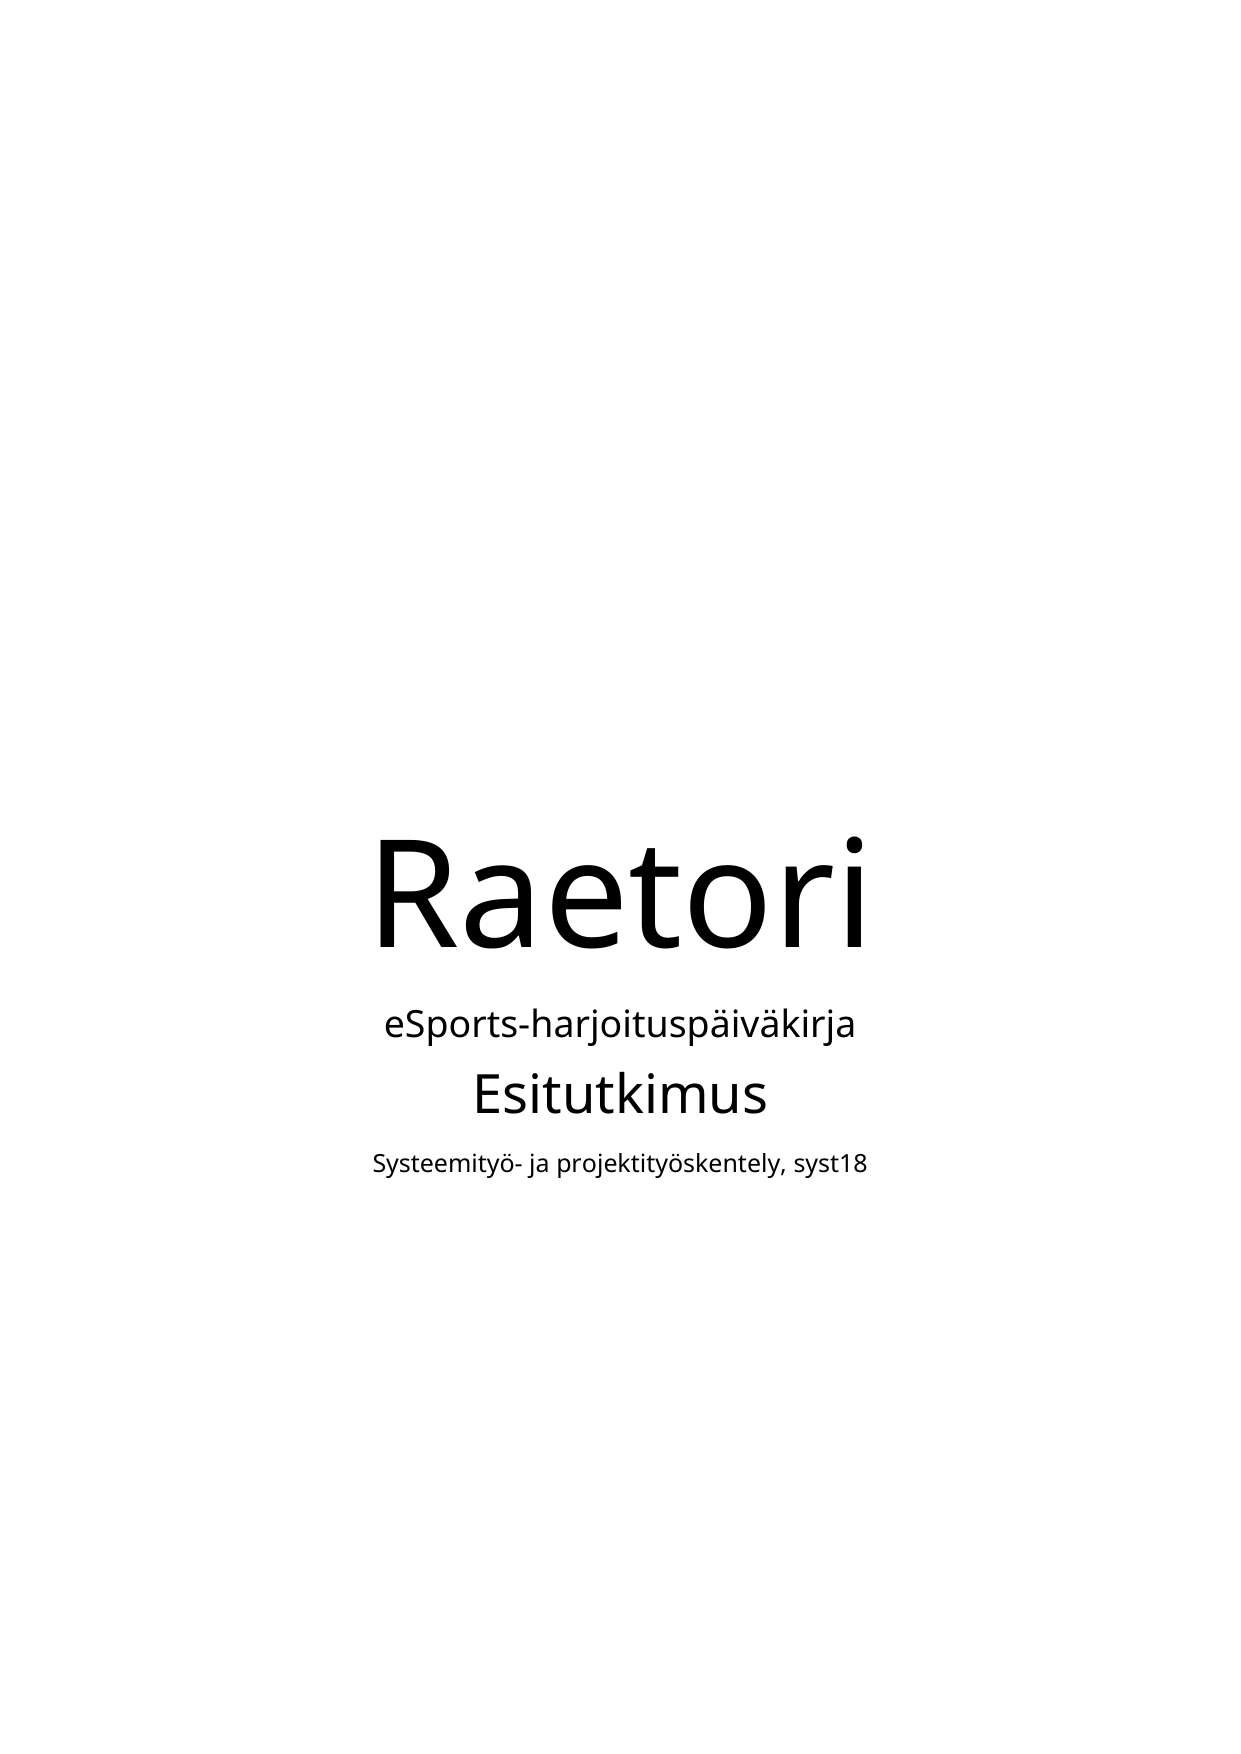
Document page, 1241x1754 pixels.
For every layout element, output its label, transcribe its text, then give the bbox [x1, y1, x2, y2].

title Esitutkimus [150, 1055, 1090, 1129]
title Raetori [150, 787, 1090, 992]
title eSports-harjoituspäiväkirja [150, 998, 1090, 1049]
title Systeemityö- ja projektityöskentely, syst18 [150, 1146, 1090, 1180]
